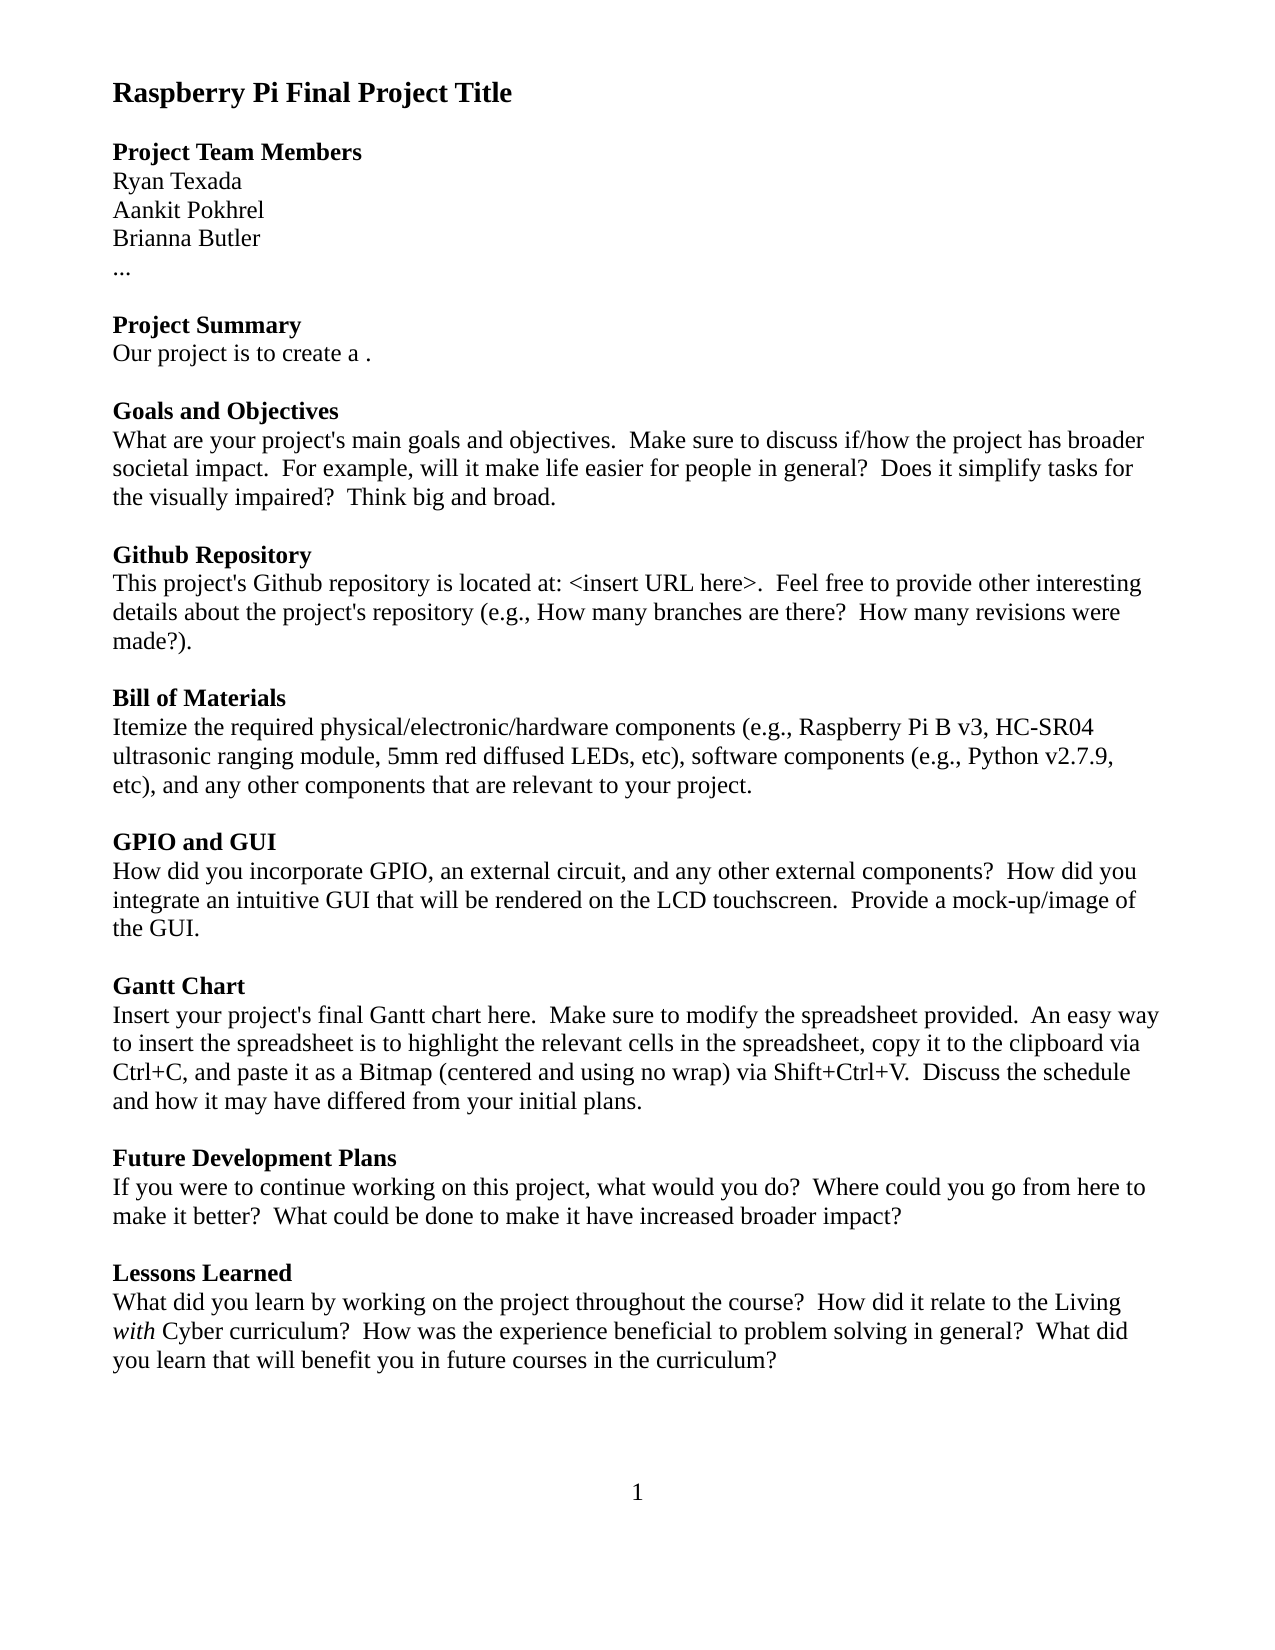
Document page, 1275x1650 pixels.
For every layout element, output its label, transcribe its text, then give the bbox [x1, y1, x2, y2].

text Goals and Objectives [112, 396, 1162, 425]
text This project's Github repository is located at: <insert URL here>. Feel free to provide other interesting details about the project's repository (e.g., How many branches are there? How many revisions were made?). [112, 568, 1162, 655]
text Lessons Learned [112, 1258, 1162, 1287]
text Project Summary [112, 310, 1162, 338]
text What did you learn by working on the project throughout the course? How did it relate to the Living with Cyber curriculum? How was the experience beneficial to problem solving in general? What did you learn that will benefit you in future courses in the curriculum? [112, 1287, 1162, 1373]
text Insert your project's final Gantt chart here. Make sure to modify the spreadsheet provided. An easy way to insert the spreadsheet is to highlight the relevant cells in the spreadsheet, copy it to the clipboard via Ctrl+C, and paste it as a Bitmap (centered and using no wrap) via Shift+Ctrl+V. Discuss the schedule and how it may have differed from your initial plans. [112, 1000, 1162, 1115]
text Our project is to create a . [112, 338, 1162, 367]
text Itemize the required physical/electronic/hardware components (e.g., Raspberry Pi B v3, HC-SR04 ultrasonic ranging module, 5mm red diffused LEDs, etc), software components (e.g., Python v2.7.9, etc), and any other components that are relevant to your project. [112, 712, 1162, 798]
text Aankit Pokhrel [112, 195, 1162, 223]
text Project Team Members [112, 137, 1162, 166]
text Raspberry Pi Final Project Title [112, 75, 1162, 108]
text Gantt Chart [112, 971, 1162, 1000]
text Ryan Texada [112, 166, 1162, 195]
text Github Repository [112, 540, 1162, 568]
text What are your project's main goals and objectives. Make sure to discuss if/how the project has broader societal impact. For example, will it make life easier for people in general? Does it simplify tasks for the visually impaired? Think big and broad. [112, 425, 1162, 511]
text If you were to continue working on this project, what would you do? Where could you go from here to make it better? What could be done to make it have increased broader impact? [112, 1172, 1162, 1230]
text ... [112, 252, 1162, 281]
text Bill of Materials [112, 683, 1162, 712]
text Future Development Plans [112, 1143, 1162, 1172]
text How did you incorporate GPIO, an external circuit, and any other external components? How did you integrate an intuitive GUI that will be rendered on the LCD touchscreen. Provide a mock-up/image of the GUI. [112, 856, 1162, 942]
text Brianna Butler [112, 223, 1162, 252]
text GPIO and GUI [112, 827, 1162, 856]
